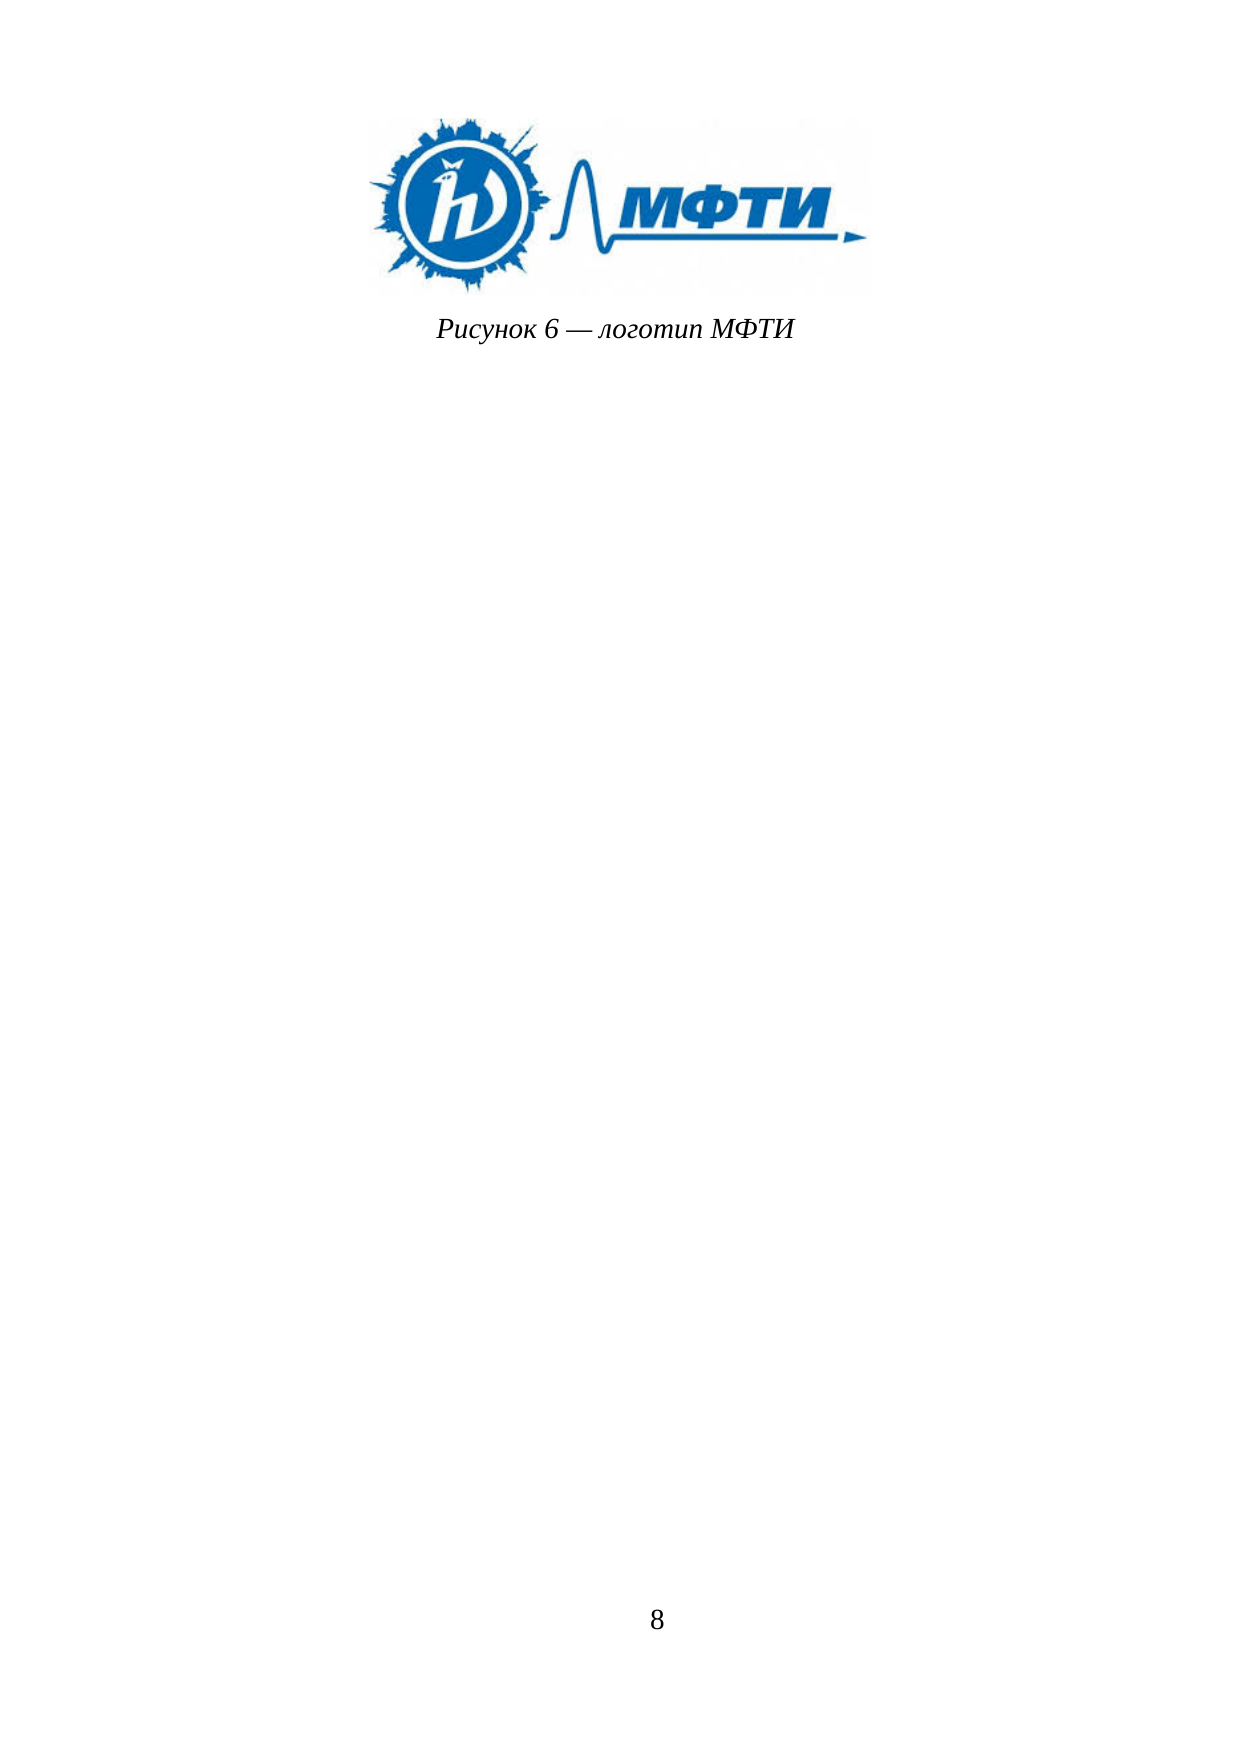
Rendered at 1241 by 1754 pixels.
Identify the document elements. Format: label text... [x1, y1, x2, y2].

picture [369, 118, 871, 295]
table_cell Рисунок 6 — логотип МФТИ [118, 118, 1122, 362]
